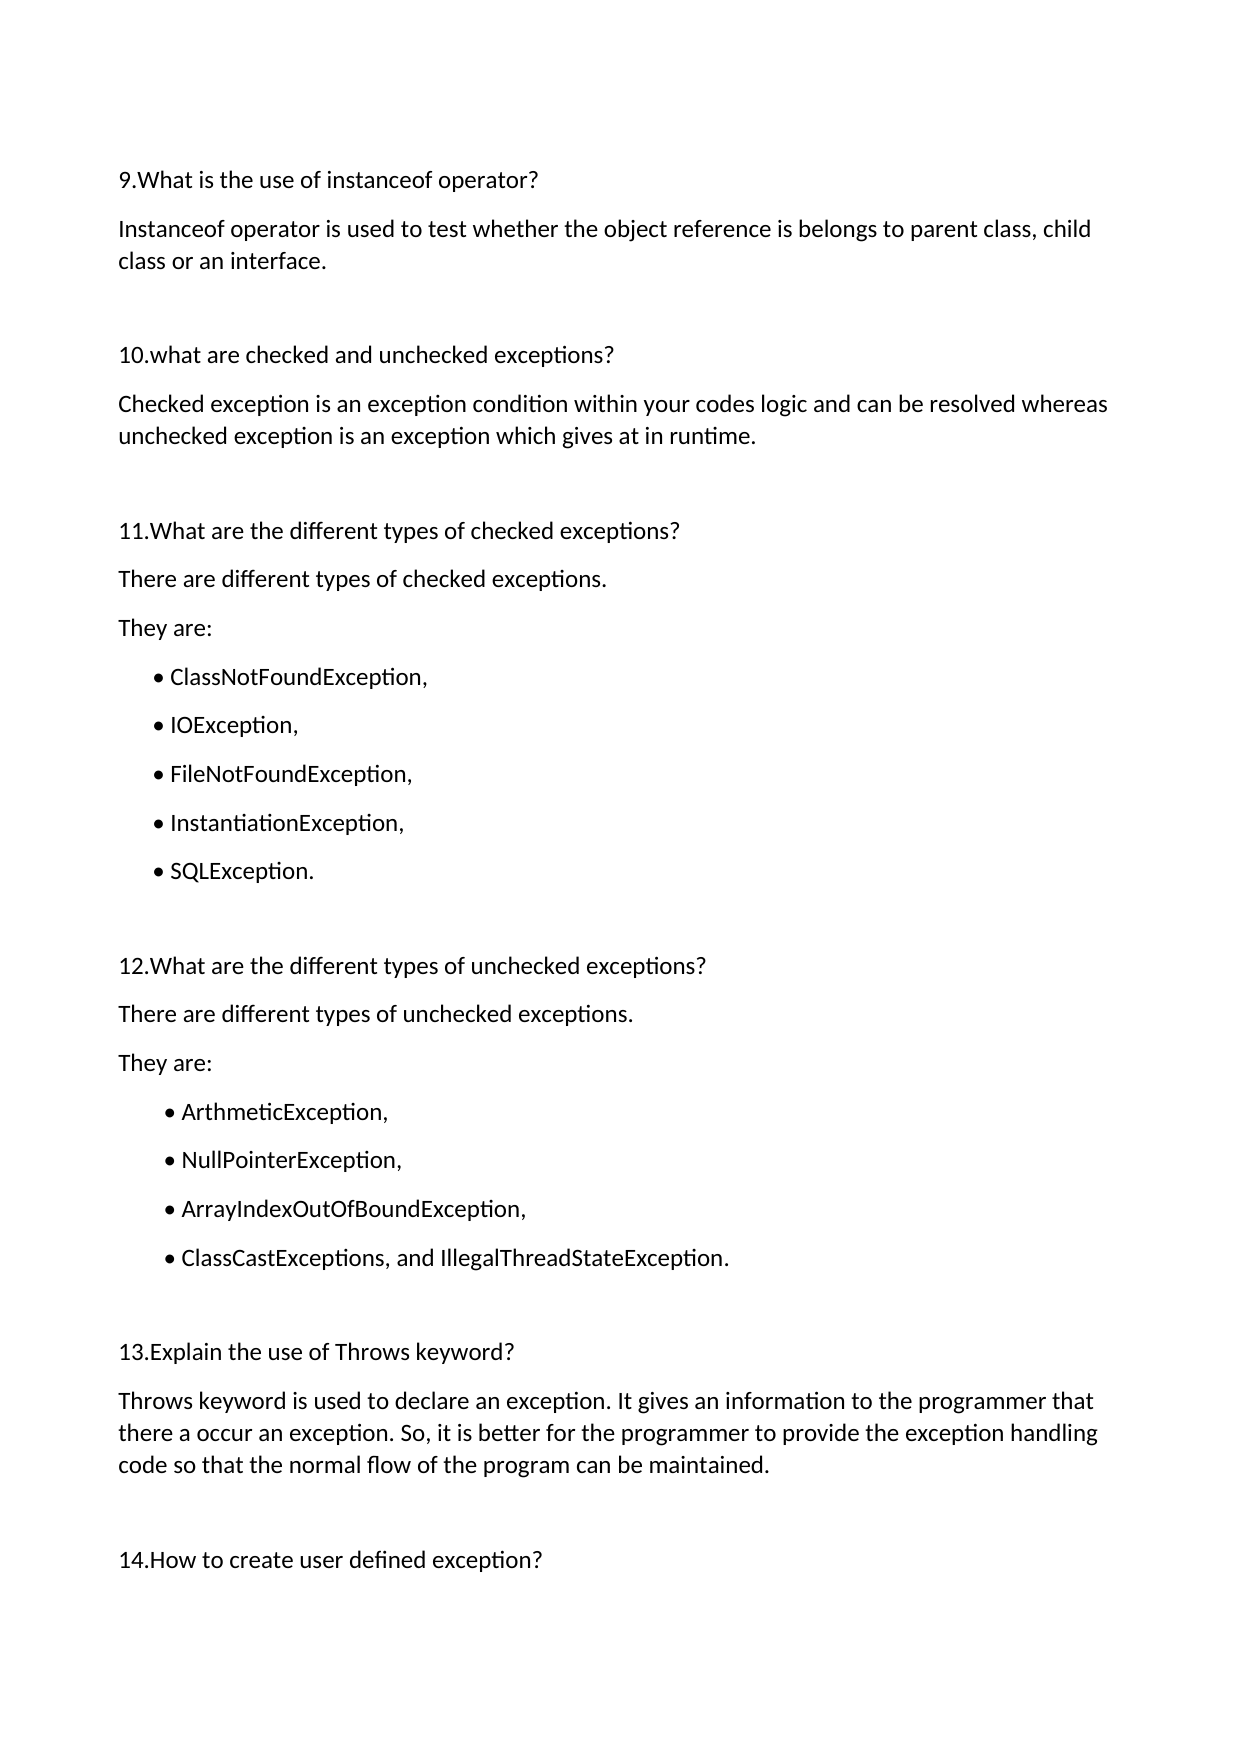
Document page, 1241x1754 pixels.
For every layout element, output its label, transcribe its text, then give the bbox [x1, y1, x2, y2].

text They are: [118, 1047, 1122, 1078]
text 14.How to create user defined exception? [118, 1544, 1122, 1574]
text Checked exception is an exception condition within your codes logic and can be resolved whereas unchecked exception is an exception which gives at in runtime. [118, 388, 1122, 451]
text Throws keyword is used to declare an exception. It gives an information to the programmer that there a occur an exception. So, it is better for the programmer to provide the exception handling code so that the normal flow of the program can be maintained. [118, 1385, 1122, 1480]
text • NullPointerException, [118, 1144, 1122, 1175]
text 11.What are the different types of checked exceptions? [118, 515, 1122, 545]
text Instanceof operator is used to test whether the object reference is belongs to parent class, child class or an interface. [118, 213, 1122, 275]
text • InstantiationException, [118, 807, 1122, 837]
text They are: [118, 612, 1122, 643]
text 13.Explain the use of Throws keyword? [118, 1337, 1122, 1367]
text 9.What is the use of instanceof operator? [118, 164, 1122, 195]
text • ArrayIndexOutOfBoundException, [118, 1193, 1122, 1224]
text There are different types of checked exceptions. [118, 563, 1122, 594]
text • ClassCastExceptions, and IllegalThreadStateException. [118, 1242, 1122, 1272]
text • FileNotFoundException, [118, 758, 1122, 788]
text 10.what are checked and unchecked exceptions? [118, 339, 1122, 370]
text • ClassNotFoundException, [118, 661, 1122, 691]
text There are different types of unchecked exceptions. [118, 999, 1122, 1029]
text • SQLException. [118, 855, 1122, 886]
text • IOException, [118, 709, 1122, 740]
text 12.What are the different types of unchecked exceptions? [118, 950, 1122, 981]
text • ArthmeticException, [118, 1096, 1122, 1126]
